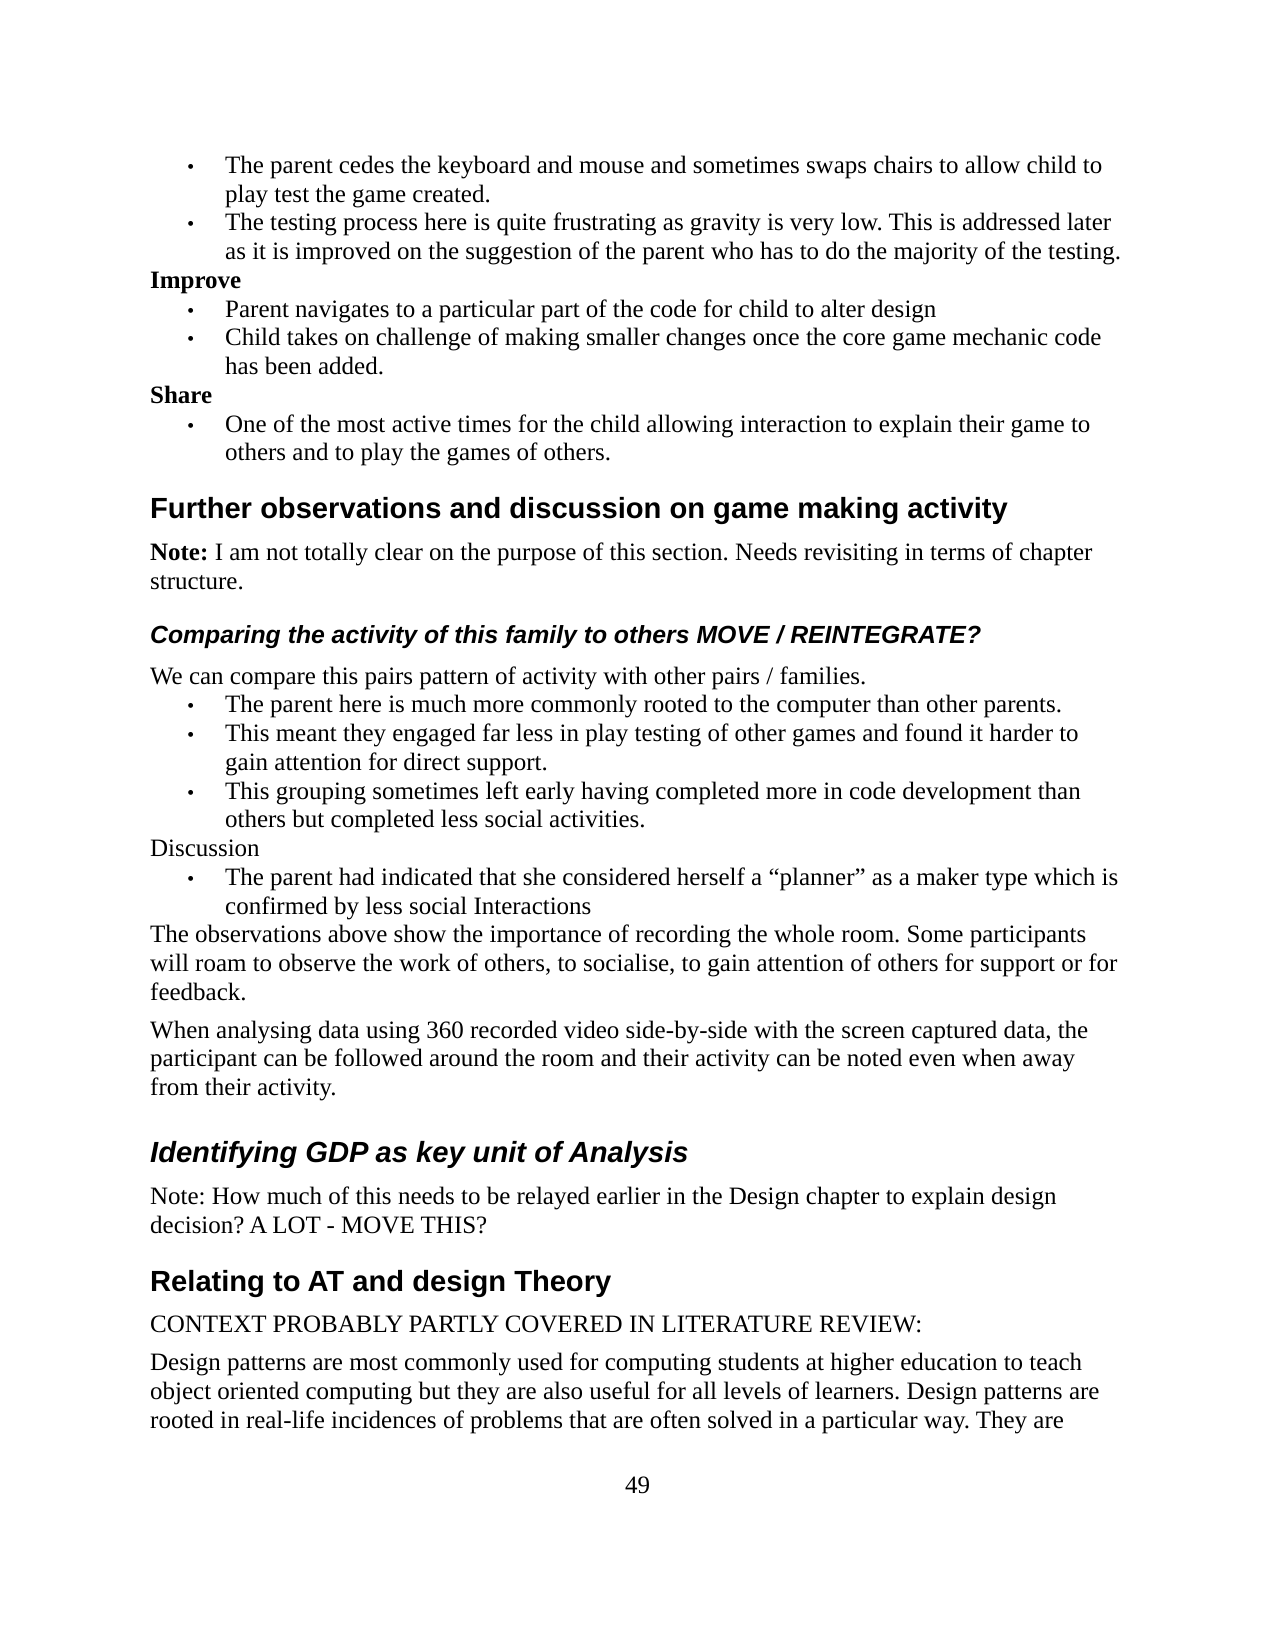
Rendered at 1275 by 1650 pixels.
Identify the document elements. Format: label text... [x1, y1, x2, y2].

subtitle Further observations and discussion on game making activity [150, 491, 1125, 525]
text We can compare this pairs pattern of activity with other pairs / families. [150, 661, 1125, 689]
list Child takes on challenge of making smaller changes once the core game mechanic code has been added. [187, 322, 1125, 380]
text Share [150, 380, 1125, 409]
subtitle Comparing the activity of this family to others MOVE / REINTEGRATE? [150, 620, 1125, 648]
list One of the most active times for the child allowing interaction to explain their game to others and to play the games of others. [187, 409, 1125, 466]
list The parent had indicated that she considered herself a “planner” as a maker type which is confirmed by less social Interactions [187, 862, 1125, 919]
text The observations above show the importance of recording the whole room. Some participants will roam to observe the work of others, to socialise, to gain attention of others for support or for feedback. [150, 919, 1125, 1006]
list The testing process here is quite frustrating as gravity is very low. This is addressed later as it is improved on the suggestion of the parent who has to do the majority of the testing. [187, 207, 1125, 265]
list The parent here is much more commonly rooted to the computer than other parents. [187, 689, 1125, 718]
list Parent navigates to a particular part of the code for child to alter design [187, 294, 1125, 322]
subtitle Identifying GDP as key unit of Analysis [150, 1135, 1125, 1168]
list This grouping sometimes left early having completed more in code development than others but completed less social activities. [187, 776, 1125, 833]
list The parent cedes the keyboard and mouse and sometimes swaps chairs to allow child to play test the game created. [187, 150, 1125, 207]
text Note: I am not totally clear on the purpose of this section. Needs revisiting in terms of chapter structure. [150, 537, 1125, 595]
list This meant they engaged far less in play testing of other games and found it harder to gain attention for direct support. [187, 718, 1125, 776]
text CONTEXT PROBABLY PARTLY COVERED IN LITERATURE REVIEW: [150, 1309, 1125, 1338]
text Design patterns are most commonly used for computing students at higher education to teach object oriented computing but they are also useful for all levels of learners. Design patterns are rooted in real-life incidences of problems that are often solved in a particular way. They are [150, 1347, 1125, 1433]
text When analysing data using 360 recorded video side-by-side with the screen captured data, the participant can be followed around the room and their activity can be noted even when away from their activity. [150, 1015, 1125, 1101]
text Discussion [150, 833, 1125, 862]
subtitle Relating to AT and design Theory [150, 1263, 1125, 1297]
text Note: How much of this needs to be relayed earlier in the Design chapter to explain design decision? A LOT - MOVE THIS? [150, 1181, 1125, 1238]
text Improve [150, 265, 1125, 294]
